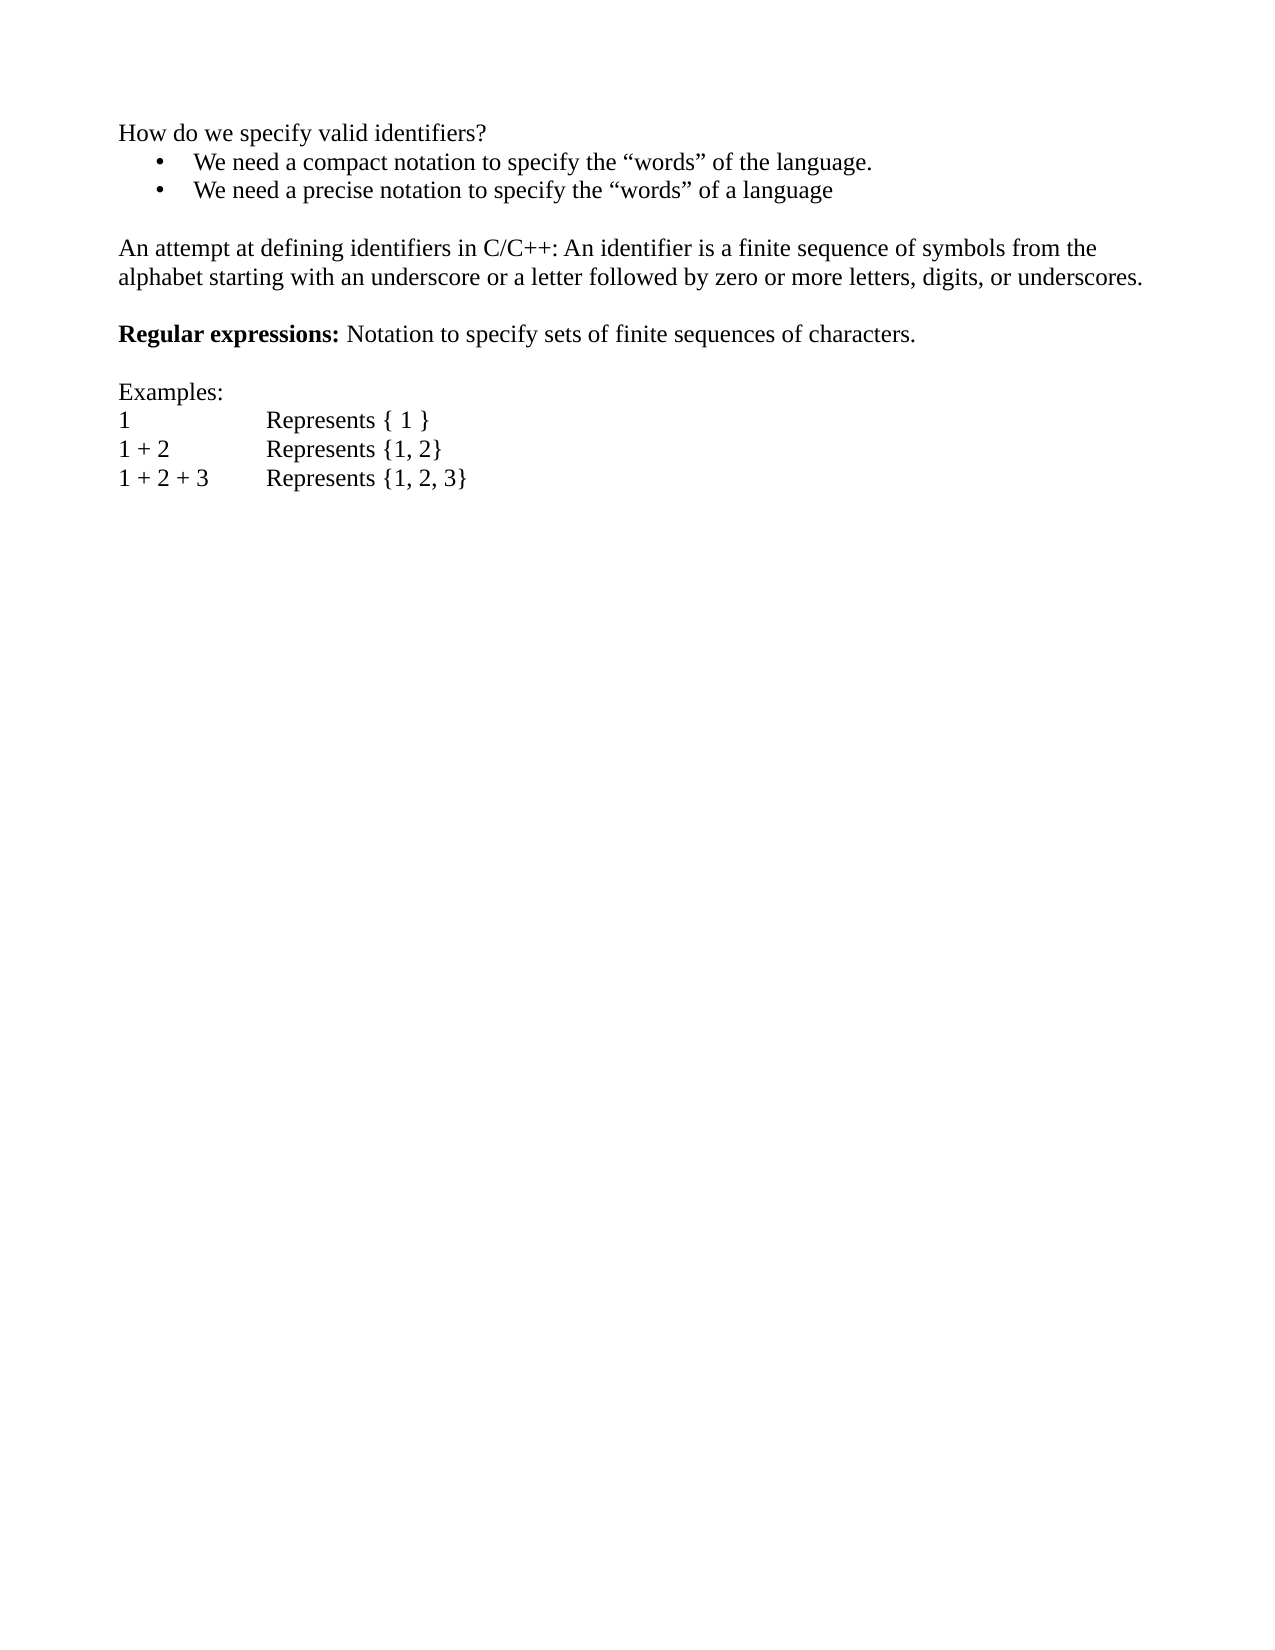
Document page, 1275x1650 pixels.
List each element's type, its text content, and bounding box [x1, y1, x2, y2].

text Regular expressions: Notation to specify sets of finite sequences of characters. [118, 319, 1157, 348]
list We need a compact notation to specify the “words” of the language. [156, 147, 1157, 176]
text 1 + 2 + 3 Represents {1, 2, 3} [118, 463, 1157, 492]
text 1 Represents { 1 } [118, 406, 1157, 434]
text An attempt at defining identifiers in C/C++: An identifier is a finite sequence of symbols from the alphabet starting with an underscore or a letter followed by zero or more letters, digits, or underscores. [118, 233, 1157, 291]
text 1 + 2 Represents {1, 2} [118, 434, 1157, 463]
list We need a precise notation to specify the “words” of a language [156, 176, 1157, 204]
text How do we specify valid identifiers? [118, 118, 1157, 147]
text Examples: [118, 377, 1157, 406]
